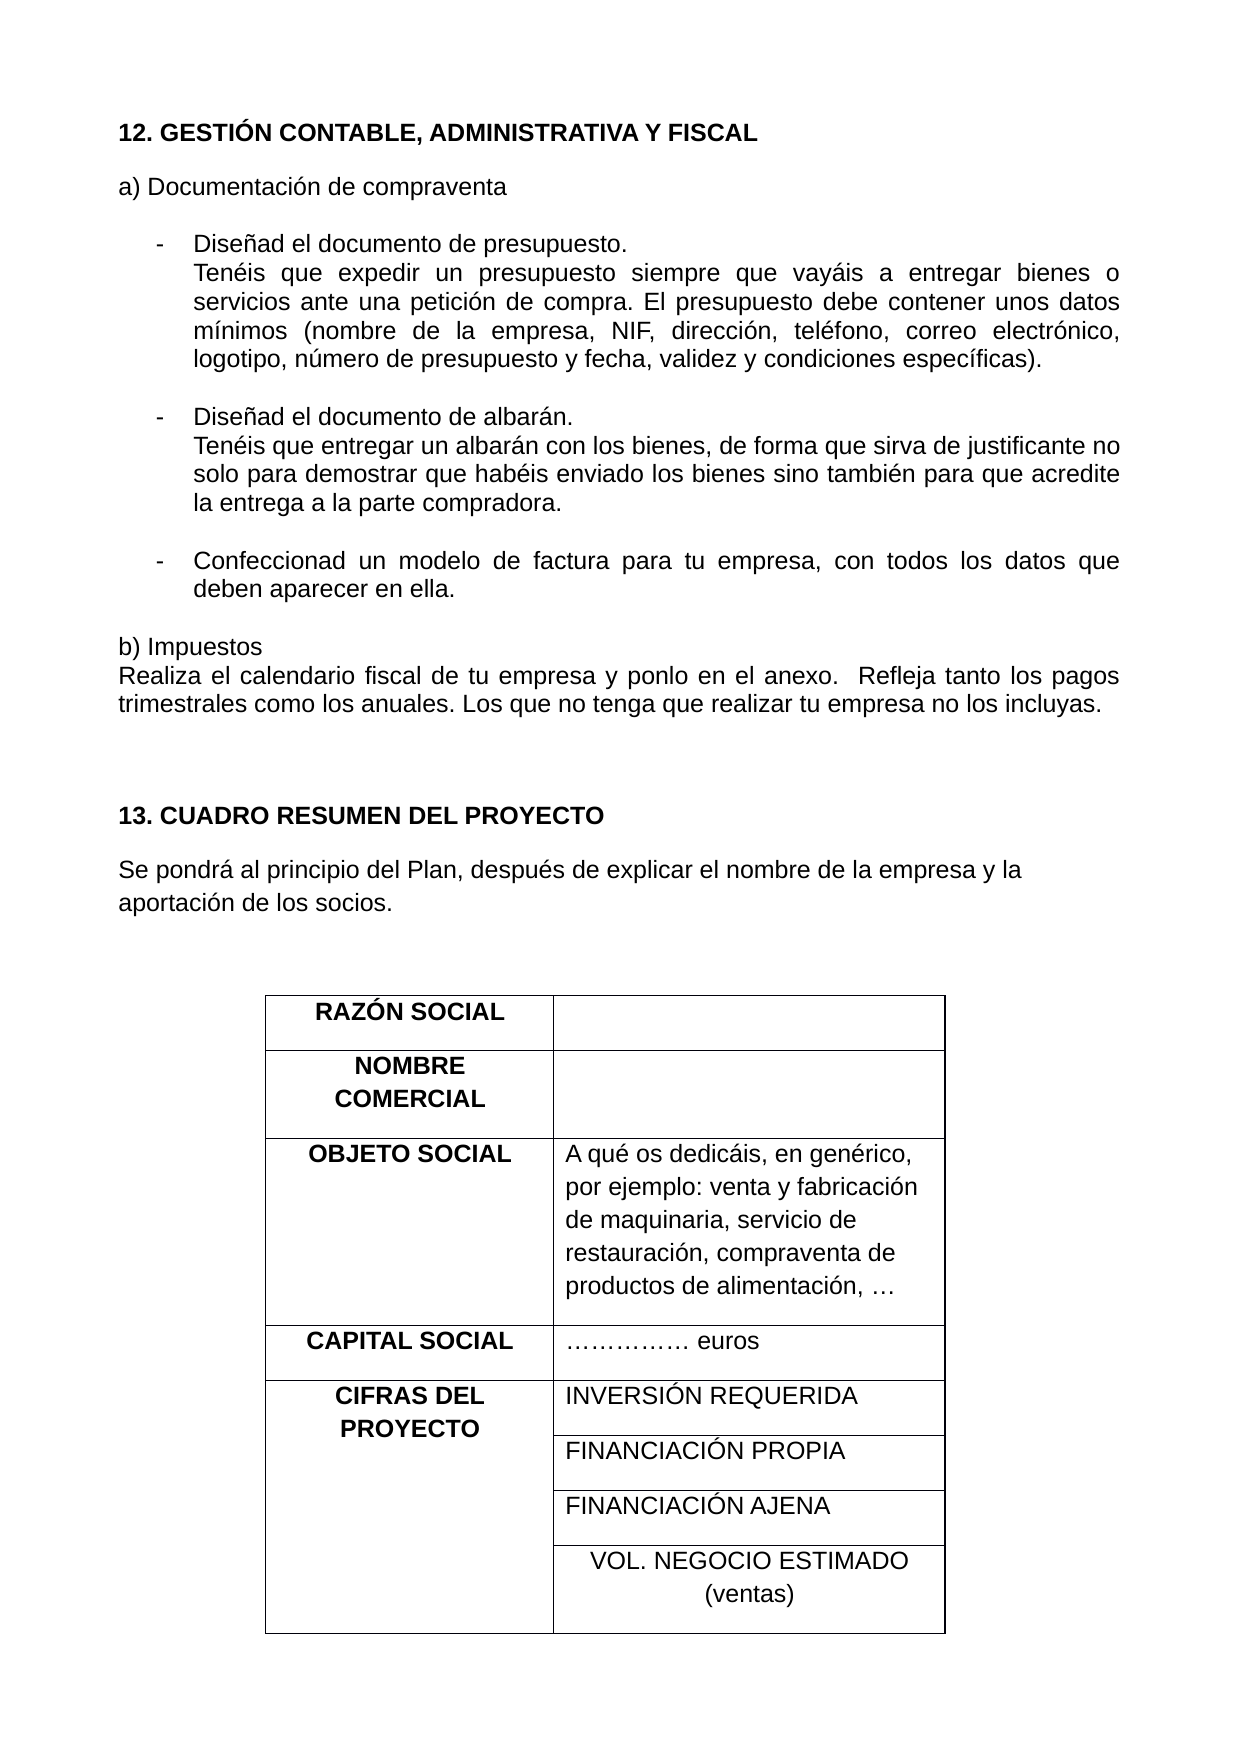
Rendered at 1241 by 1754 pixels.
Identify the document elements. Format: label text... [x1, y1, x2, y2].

text Realiza el calendario fiscal de tu empresa y ponlo en el anexo. Refleja tanto los pagos trimestrales como los anuales. Los que no tenga que realizar tu empresa no los incluyas. [118, 661, 1122, 718]
text a) Documentación de compraventa [118, 172, 1122, 201]
table_cell INVERSIÓN REQUERIDA [554, 1381, 944, 1435]
list Confeccionad un modelo de factura para tu empresa, con todos los datos que deben aparecer en ella. [156, 546, 1122, 603]
table_cell CAPITAL SOCIAL [266, 1326, 553, 1380]
table_header [554, 996, 944, 1050]
table_cell FINANCIACIÓN AJENA [554, 1491, 944, 1545]
table_header RAZÓN SOCIAL [266, 996, 553, 1050]
table_cell OBJETO SOCIAL [266, 1139, 553, 1325]
text Se pondrá al principio del Plan, después de explicar el nombre de la empresa y la aportación de los socios. [118, 855, 1122, 916]
list Diseñad el documento de presupuesto. [156, 229, 1122, 258]
table_cell CIFRAS DEL PROYECTO [266, 1381, 553, 1633]
text 12. GESTIÓN CONTABLE, ADMINISTRATIVA Y FISCAL [118, 118, 1122, 147]
list Tenéis que entregar un albarán con los bienes, de forma que sirva de justificante no solo para demostrar que habéis enviado los bienes sino también para que acredite la entrega a la parte compradora. [193, 431, 1122, 517]
table_cell VOL. NEGOCIO ESTIMADO (ventas) [554, 1546, 944, 1633]
table_cell …………… euros [554, 1326, 944, 1380]
list Diseñad el documento de albarán. [156, 402, 1122, 431]
table_cell [554, 1051, 944, 1138]
text 13. CUADRO RESUMEN DEL PROYECTO [118, 801, 1122, 829]
list Tenéis que expedir un presupuesto siempre que vayáis a entregar bienes o servicios ante una petición de compra. El presupuesto debe contener unos datos mínimos (nombre de la empresa, NIF, dirección, teléfono, correo electrónico, logotipo, número de presupuesto y fecha, validez y condiciones específicas). [193, 258, 1122, 373]
table_cell NOMBRE COMERCIAL [266, 1051, 553, 1138]
table_cell A qué os dedicáis, en genérico, por ejemplo: venta y fabricación de maquinaria, servicio de restauración, compraventa de productos de alimentación, … [554, 1139, 944, 1325]
text b) Impuestos [118, 632, 1122, 661]
table_cell FINANCIACIÓN PROPIA [554, 1436, 944, 1490]
